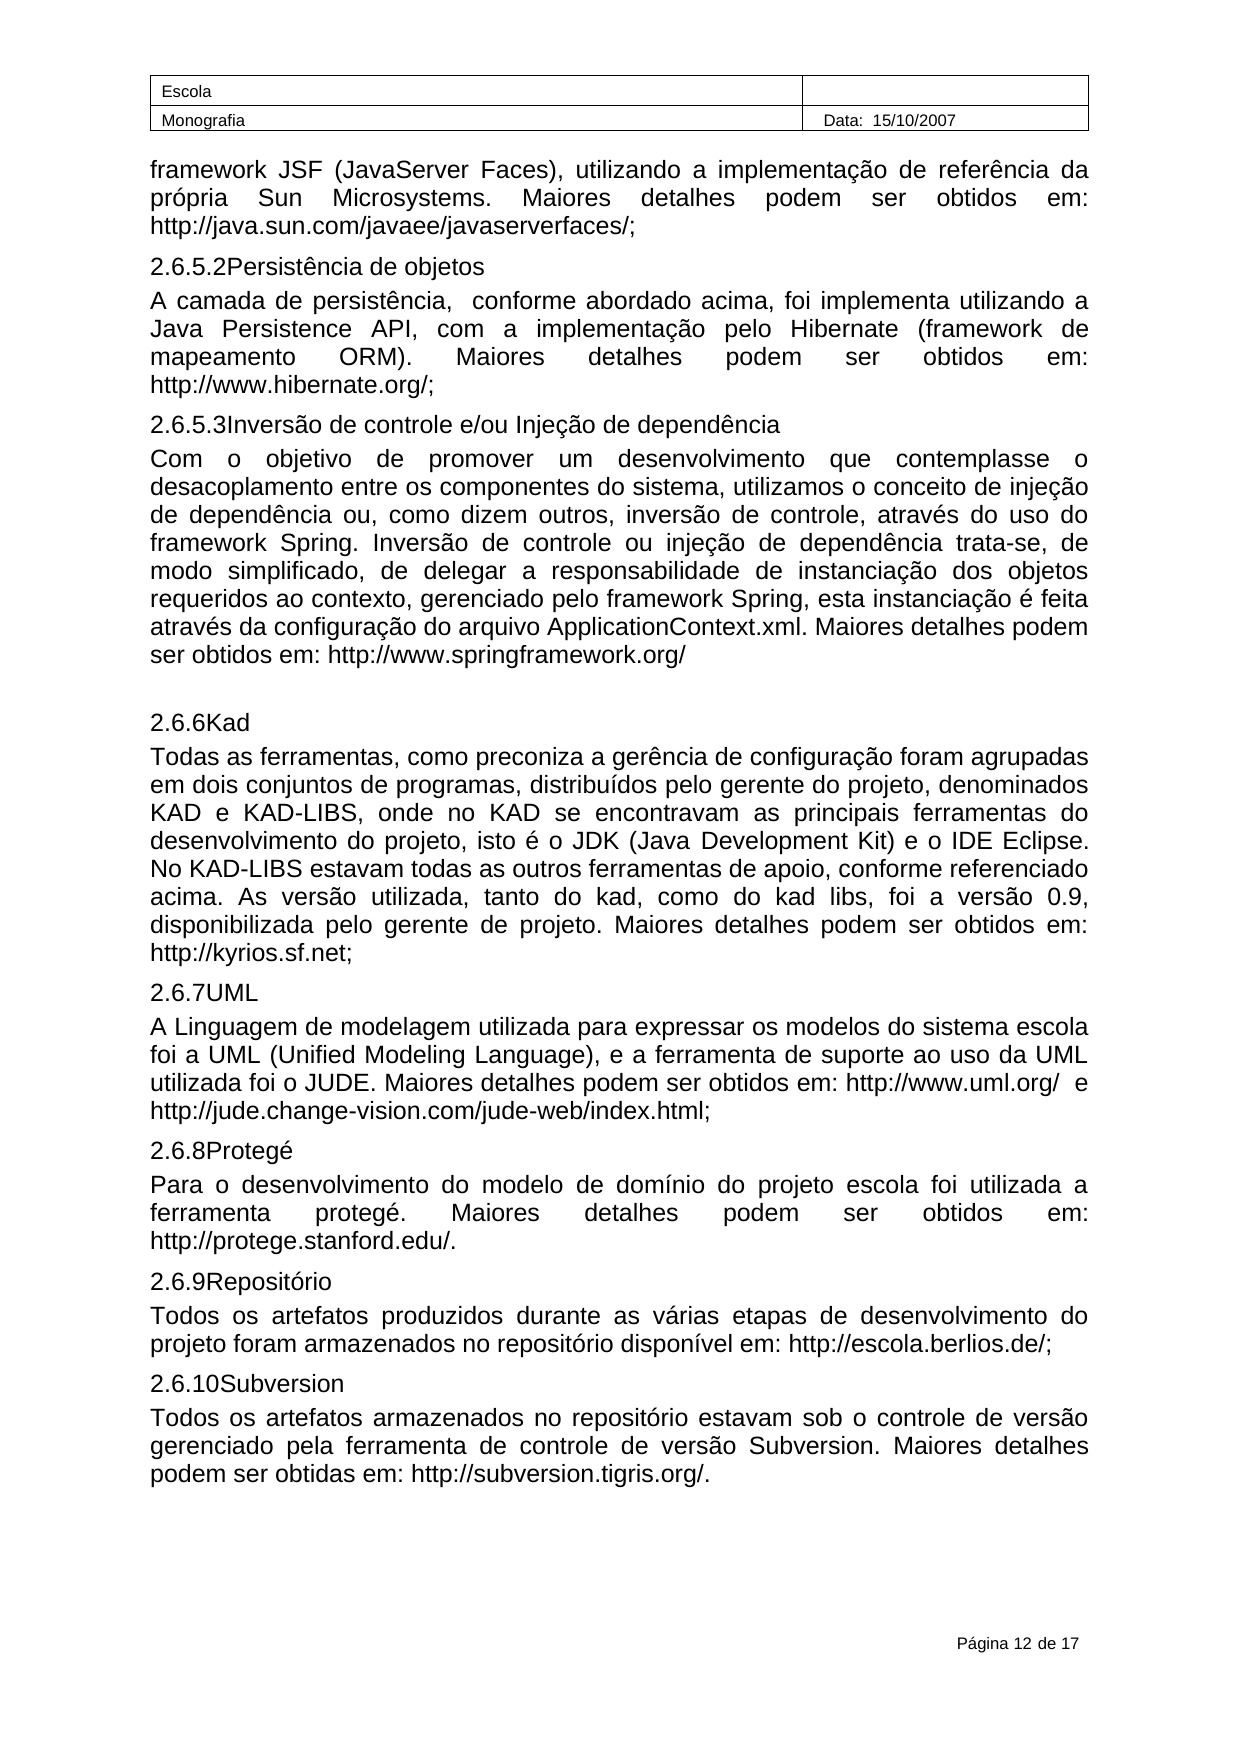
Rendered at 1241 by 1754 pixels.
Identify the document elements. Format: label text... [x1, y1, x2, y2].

text framework JSF (JavaServer Faces), utilizando a implementação de referência da própria Sun Microsystems. Maiores detalhes podem ser obtidos em: http://java.sun.com/javaee/javaserverfaces/; [150, 156, 1090, 240]
text Todas as ferramentas, como preconiza a gerência de configuração foram agrupadas em dois conjuntos de programas, distribuídos pelo gerente do projeto, denominados KAD e KAD-LIBS, onde no KAD se encontravam as principais ferramentas do desenvolvimento do projeto, isto é o JDK (Java Development Kit) e o IDE Eclipse. No KAD-LIBS estavam todas as outros ferramentas de apoio, conforme referenciado acima. As versão utilizada, tanto do kad, como do kad libs, foi a versão 0.9, disponibilizada pelo gerente de projeto. Maiores detalhes podem ser obtidos em: http://kyrios.sf.net; [150, 743, 1090, 966]
text Todos os artefatos armazenados no repositório estavam sob o controle de versão gerenciado pela ferramenta de controle de versão Subversion. Maiores detalhes podem ser obtidas em: http://subversion.tigris.org/. [150, 1404, 1090, 1488]
text Para o desenvolvimento do modelo de domínio do projeto escola foi utilizada a ferramenta protegé. Maiores detalhes podem ser obtidos em: http://protege.stanford.edu/. [150, 1171, 1090, 1255]
text A Linguagem de modelagem utilizada para expressar os modelos do sistema escola foi a UML (Unified Modeling Language), e a ferramenta de suporte ao uso da UML utilizada foi o JUDE. Maiores detalhes podem ser obtidos em: http://www.uml.org/ e http://jude.change-vision.com/jude-web/index.html; [150, 1013, 1090, 1124]
subtitle Kad [150, 709, 1090, 737]
text Com o objetivo de promover um desenvolvimento que contemplasse o desacoplamento entre os componentes do sistema, utilizamos o conceito de injeção de dependência ou, como dizem outros, inversão de controle, através do uso do framework Spring. Inversão de controle ou injeção de dependência trata-se, de modo simplificado, de delegar a responsabilidade de instanciação dos objetos requeridos ao contexto, gerenciado pelo framework Spring, esta instanciação é feita através da configuração do arquivo ApplicationContext.xml. Maiores detalhes podem ser obtidos em: http://www.springframework.org/ [150, 445, 1090, 668]
text A camada de persistência, conforme abordado acima, foi implementa utilizando a Java Persistence API, com a implementação pelo Hibernate (framework de mapeamento ORM). Maiores detalhes podem ser obtidos em: http://www.hibernate.org/; [150, 287, 1090, 398]
subtitle UML [150, 979, 1090, 1007]
subtitle Subversion [150, 1370, 1090, 1398]
subtitle Inversão de controle e/ou Injeção de dependência [150, 411, 1090, 439]
subtitle Repositório [150, 1267, 1090, 1295]
subtitle Persistência de objetos [150, 252, 1090, 280]
text Todos os artefatos produzidos durante as várias etapas de desenvolvimento do projeto foram armazenados no repositório disponível em: http://escola.berlios.de/; [150, 1302, 1090, 1357]
subtitle Protegé [150, 1137, 1090, 1165]
